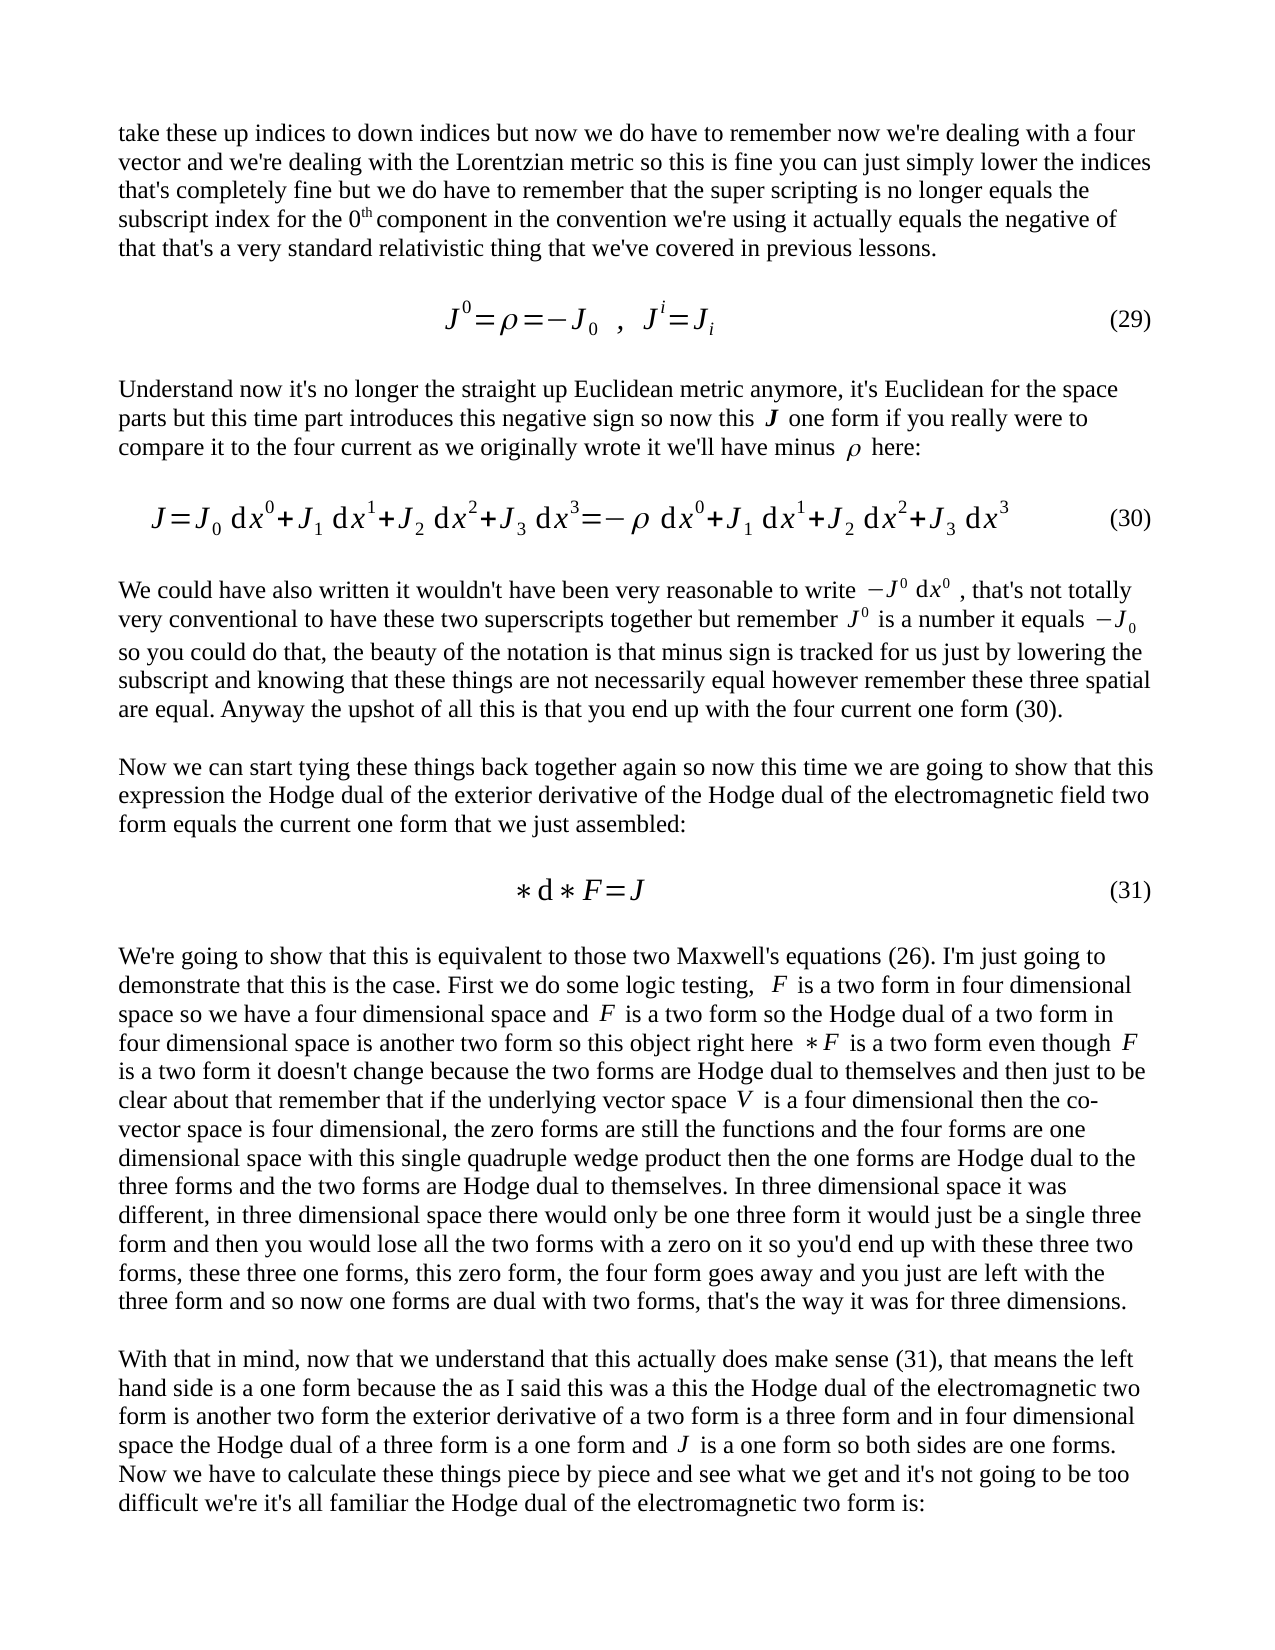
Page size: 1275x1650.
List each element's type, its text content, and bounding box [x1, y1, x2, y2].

table_header (29) [1041, 291, 1157, 346]
text We're going to show that this is equivalent to those two Maxwell's equations (26). I'm just going to demonstrate that this is the case. First we do some logic testing, is a two form in four dimensional space so we have a four dimensional space andis a two form so the Hodge dual of a two form in four dimensional space is another two form so this object right hereis a two form even thoughis a two form it doesn't change because the two forms are Hodge dual to themselves and then just to be clear about that remember that if the underlying vector spaceis a four dimensional then the co-vector space is four dimensional, the zero forms are still the functions and the four forms are one dimensional space with this single quadruple wedge product then the one forms are Hodge dual to the three forms and the two forms are Hodge dual to themselves. In three dimensional space it was different, in three dimensional space there would only be one three form it would just be a single three form and then you would lose all the two forms with a zero on it so you'd end up with these three two forms, these three one forms, this zero form, the four form goes away and you just are left with the three form and so now one forms are dual with two forms, that's the way it was for three dimensions. [118, 941, 1157, 1315]
text With that in mind, now that we understand that this actually does make sense (31), that means the left hand side is a one form because the as I said this was a this the Hodge dual of the electromagnetic two form is another two form the exterior derivative of a two form is a three form and in four dimensional space the Hodge dual of a three form is a one form andis a one form so both sides are one forms. Now we have to calculate these things piece by piece and see what we get and it's not going to be too difficult we're it's all familiar the Hodge dual of the electromagnetic two form is: [118, 1344, 1157, 1516]
table_header (30) [1041, 490, 1157, 545]
text Understand now it's no longer the straight up Euclidean metric anymore, it's Euclidean for the space parts but this time part introduces this negative sign so now thisone form if you really were to compare it to the four current as we originally wrote it we'll have minushere: [118, 374, 1157, 461]
text Now we can start tying these things back together again so now this time we are going to show that this expression the Hodge dual of the exterior derivative of the Hodge dual of the electromagnetic field two form equals the current one form that we just assembled: [118, 752, 1157, 838]
table_header [118, 867, 1041, 913]
table_header (31) [1041, 867, 1157, 913]
text take these up indices to down indices but now we do have to remember now we're dealing with a four vector and we're dealing with the Lorentzian metric so this is fine you can just simply lower the indices that's completely fine but we do have to remember that the super scripting is no longer equals the subscript index for the 0th component in the convention we're using it actually equals the negative of that that's a very standard relativistic thing that we've covered in previous lessons. [118, 118, 1157, 262]
table_header [118, 291, 1041, 346]
text We could have also written it wouldn't have been very reasonable to write, that's not totally very conventional to have these two superscripts together but rememberis a number it equalsso you could do that, the beauty of the notation is that minus sign is tracked for us just by lowering the subscript and knowing that these things are not necessarily equal however remember these three spatial are equal. Anyway the upshot of all this is that you end up with the four current one form (30). [118, 574, 1157, 723]
table_header [118, 490, 1041, 545]
